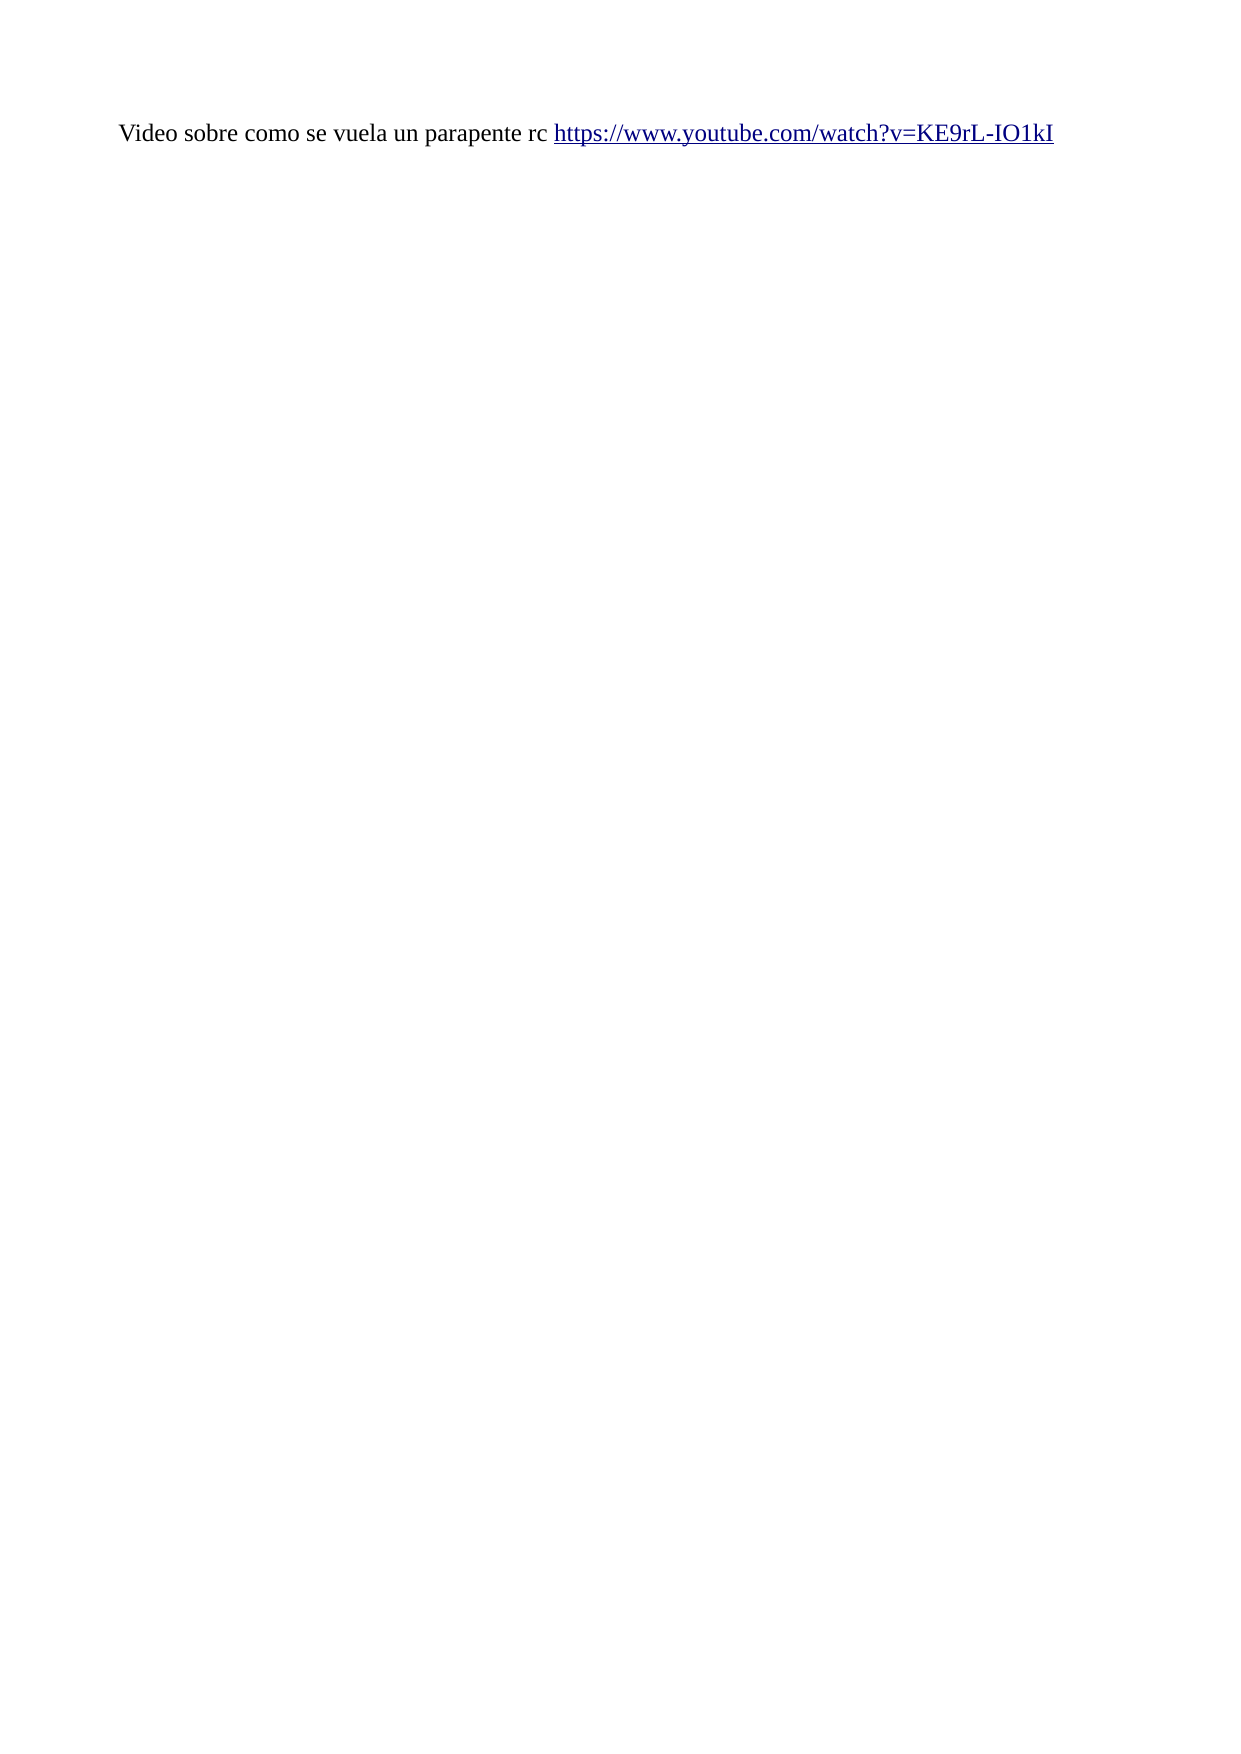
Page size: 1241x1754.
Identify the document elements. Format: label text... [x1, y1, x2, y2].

text Video sobre como se vuela un parapente rc https://www.youtube.com/watch?v=KE9rL-IO1kI [118, 118, 1122, 147]
